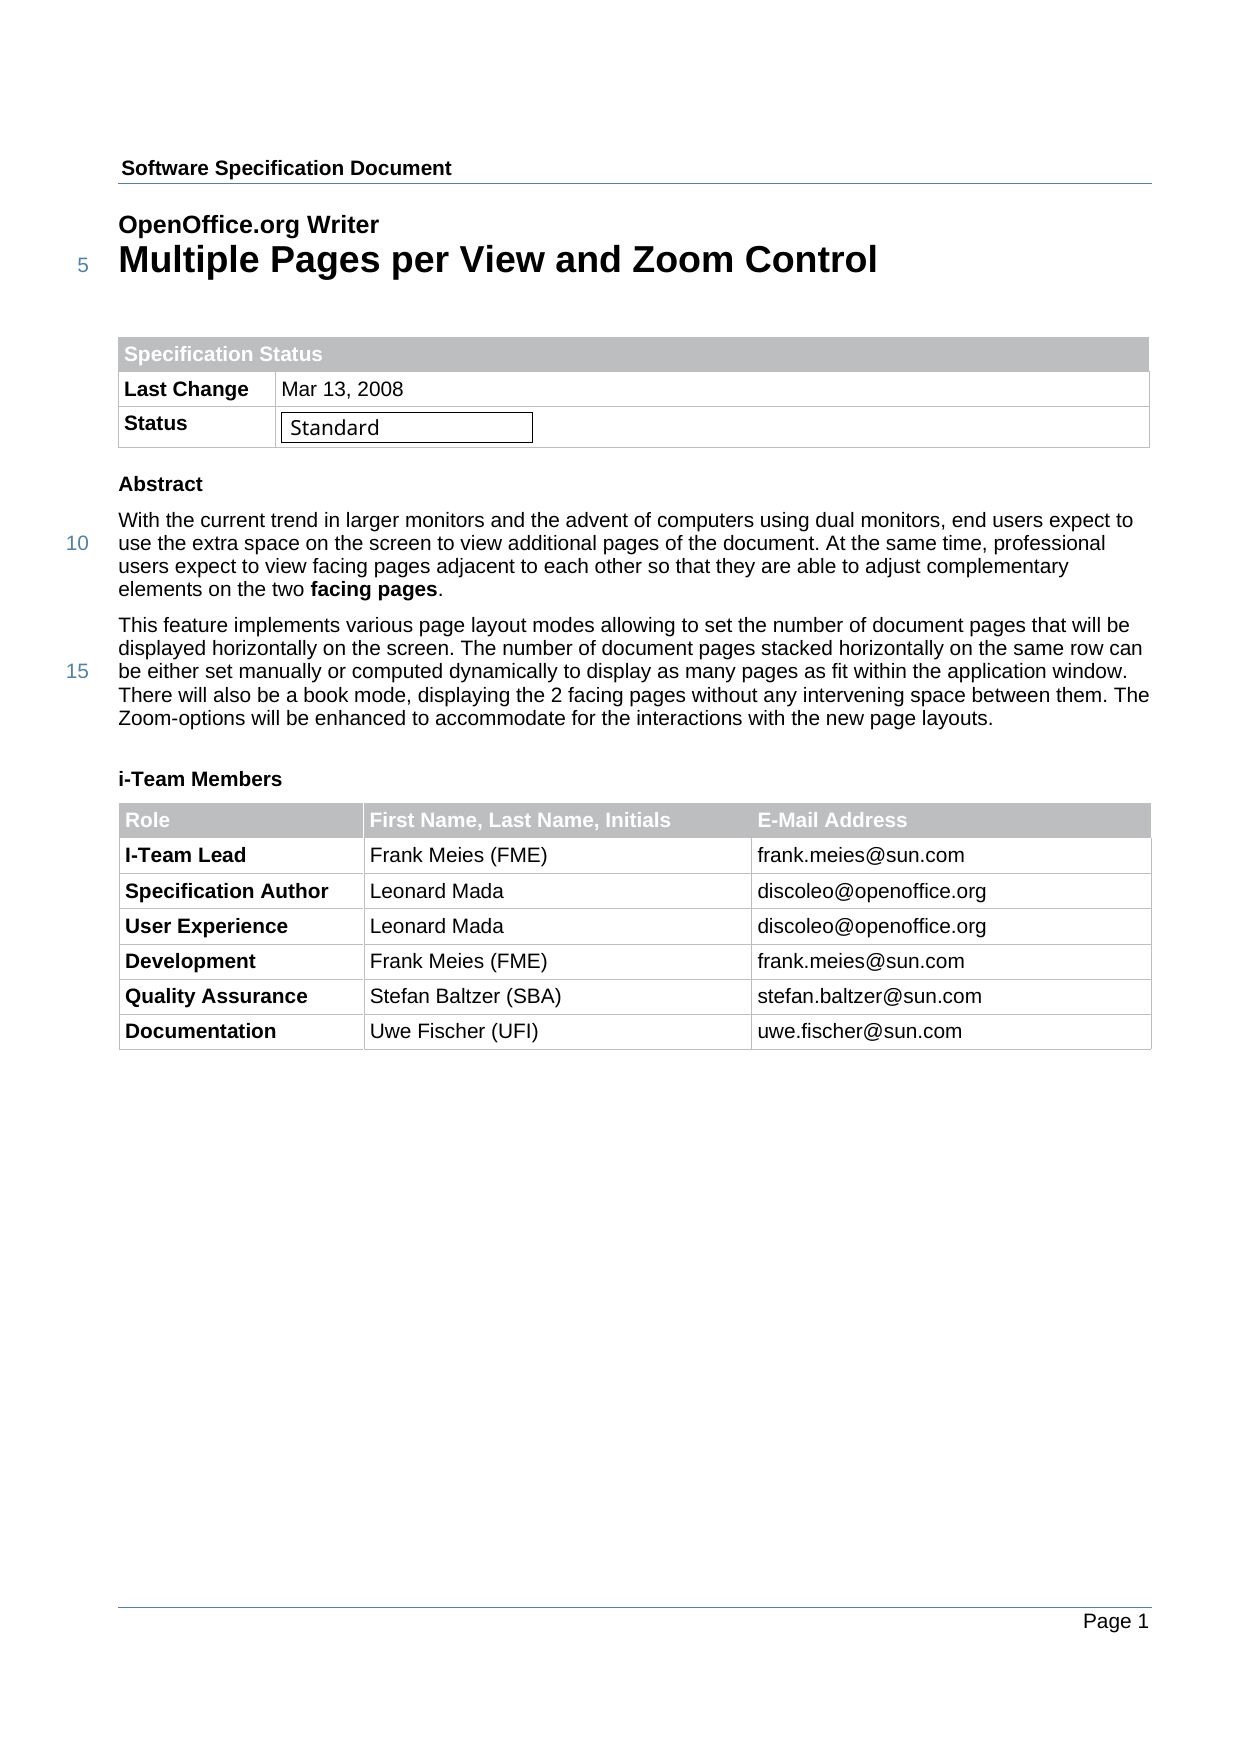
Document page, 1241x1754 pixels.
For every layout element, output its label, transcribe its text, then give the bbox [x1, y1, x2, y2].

table_cell Frank Meies (FME) [365, 838, 751, 873]
table_cell Mar 13, 2008 [276, 372, 1149, 406]
table_cell Leonard Mada [365, 874, 751, 908]
table_cell Development [120, 945, 363, 979]
table_cell discoleo@openoffice.org [752, 874, 1151, 908]
text Multiple Pages per View and Zoom Control [118, 239, 1152, 281]
table_header E-Mail Address [751, 803, 1151, 838]
table_cell Frank Meies (FME) [365, 945, 751, 979]
table_cell Uwe Fischer (UFI) [365, 1015, 751, 1049]
table_cell Documentation [120, 1015, 363, 1049]
text With the current trend in larger monitors and the advent of computers using dual monitors, end users expect to use the extra space on the screen to view additional pages of the document. At the same time, professional users expect to view facing pages adjacent to each other so that they are able to adjust complementary elements on the two facing pages. [118, 508, 1152, 601]
table_cell uwe.fischer@sun.com [752, 1015, 1151, 1049]
table_cell Stefan Baltzer (SBA) [365, 980, 751, 1014]
table_cell frank.meies@sun.com [752, 945, 1151, 979]
table_cell Status [119, 407, 275, 447]
text This feature implements various page layout modes allowing to set the number of document pages that will be displayed horizontally on the screen. The number of document pages stacked horizontally on the same row can be either set manually or computed dynamically to display as many pages as fit within the application window. There will also be a book mode, displaying the 2 facing pages without any intervening space between them. The Zoom-options will be enhanced to accommodate for the interactions with the new page layouts. [118, 614, 1152, 730]
table_header Specification Status [118, 337, 1149, 371]
table_cell stefan.baltzer@sun.com [752, 980, 1151, 1014]
table_cell discoleo@openoffice.org [752, 909, 1151, 944]
subtitle i-Team Members [118, 767, 1152, 791]
text OpenOffice.org Writer [118, 211, 1152, 239]
table_cell Last Change [119, 372, 275, 406]
text Software Specification Document [118, 154, 1152, 183]
table_header First Name, Last Name, Initials [364, 803, 751, 838]
table_cell frank.meies@sun.com [752, 838, 1151, 873]
subtitle Abstract [118, 472, 1152, 496]
table_cell PRELIMINARY status is the initial conception of a specification. STANDARD A specification with status Standard is considered to be stable and has the approval of the i-Team. OBSOLETE An Obsolete specification is a specification that has been identified unnecessary. For example due to; technology changes or changes in other standards or specifications. [276, 407, 1149, 447]
table_cell Leonard Mada [365, 909, 751, 944]
table_cell Quality Assurance [120, 980, 363, 1014]
table_header Role [119, 803, 363, 838]
table_cell I-Team Lead [120, 838, 363, 873]
table_cell User Experience [120, 909, 363, 944]
table_cell Specification Author [120, 874, 363, 908]
